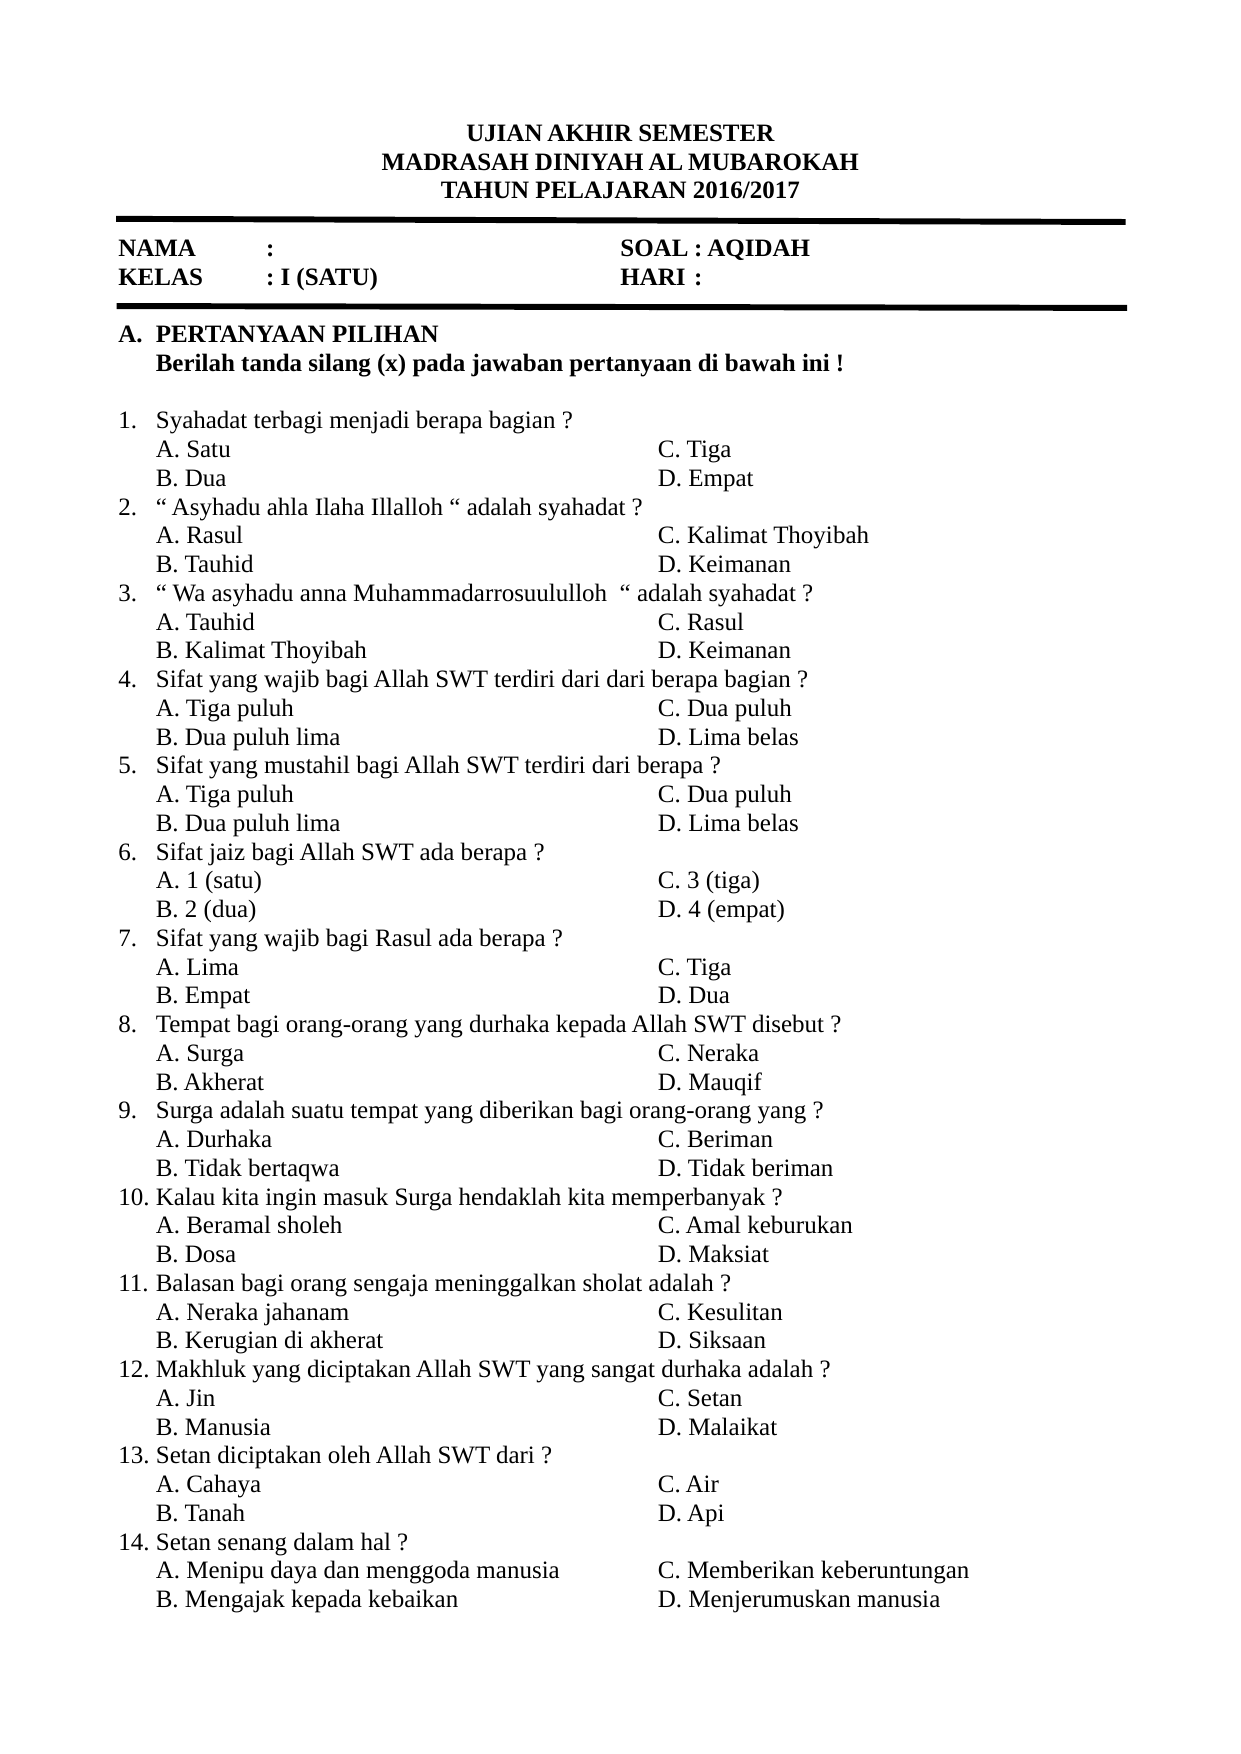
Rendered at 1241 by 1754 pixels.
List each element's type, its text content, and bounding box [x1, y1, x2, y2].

text C. Setan [620, 1383, 1122, 1412]
text 9. Surga adalah suatu tempat yang diberikan bagi orang-orang yang ? [118, 1096, 1122, 1124]
text B. Tidak bertaqwa [118, 1153, 620, 1182]
text A. PERTANYAAN PILIHAN [118, 319, 1122, 348]
text C. Kalimat Thoyibah [620, 521, 1122, 549]
text A. Menipu daya dan menggoda manusia [118, 1556, 620, 1584]
text B. Mengajak kepada kebaikan [118, 1584, 620, 1613]
text D. Menjerumuskan manusia [620, 1584, 1122, 1613]
text A. Lima [118, 952, 620, 981]
text 8. Tempat bagi orang-orang yang durhaka kepada Allah SWT disebut ? [118, 1009, 1122, 1038]
text UJIAN AKHIR SEMESTER [118, 118, 1122, 147]
text D. 4 (empat) [620, 894, 1122, 923]
text C. Amal keburukan [620, 1211, 1122, 1239]
text D. Lima belas [620, 722, 1122, 751]
text C. Memberikan keberuntungan [620, 1556, 1122, 1584]
text D. Siksaan [620, 1326, 1122, 1354]
text 7. Sifat yang wajib bagi Rasul ada berapa ? [118, 923, 1122, 952]
text B. Dua puluh lima [118, 722, 620, 751]
text A. Tauhid [118, 607, 620, 636]
text D. Empat [620, 463, 1122, 492]
text B. Tanah [118, 1498, 620, 1527]
text 12. Makhluk yang diciptakan Allah SWT yang sangat durhaka adalah ? [118, 1354, 1122, 1383]
text A. Beramal sholeh [118, 1211, 620, 1239]
text B. Kalimat Thoyibah [118, 636, 620, 664]
text C. Neraka [620, 1038, 1122, 1067]
text C. Tiga [620, 434, 1122, 463]
text D. Dua [620, 981, 1122, 1009]
text A. Surga [118, 1038, 620, 1067]
text C. Dua puluh [620, 693, 1122, 722]
text B. Tauhid [118, 549, 620, 578]
text C. Tiga [620, 952, 1122, 981]
text TAHUN PELAJARAN 2016/2017 [118, 176, 1122, 204]
text C. Beriman [620, 1124, 1122, 1153]
text A. Satu [118, 434, 620, 463]
text A. Tiga puluh [118, 693, 620, 722]
text HARI : [620, 262, 1122, 291]
text D. Malaikat [620, 1412, 1122, 1441]
text MADRASAH DINIYAH AL MUBAROKAH [118, 147, 1122, 176]
text A. Rasul [118, 521, 620, 549]
text C. 3 (tiga) [620, 866, 1122, 894]
text 3. “ Wa asyhadu anna Muhammadarrosuululloh “ adalah syahadat ? [118, 578, 1122, 607]
text C. Kesulitan [620, 1297, 1122, 1326]
text B. Akherat [118, 1067, 620, 1096]
text 5. Sifat yang mustahil bagi Allah SWT terdiri dari berapa ? [118, 751, 1122, 779]
text 4. Sifat yang wajib bagi Allah SWT terdiri dari dari berapa bagian ? [118, 664, 1122, 693]
text D. Api [620, 1498, 1122, 1527]
text D. Maksiat [620, 1239, 1122, 1268]
text C. Rasul [620, 607, 1122, 636]
text D. Mauqif [620, 1067, 1122, 1096]
text C. Dua puluh [620, 779, 1122, 808]
text D. Lima belas [620, 808, 1122, 837]
text A. Tiga puluh [118, 779, 620, 808]
text B. Kerugian di akherat [118, 1326, 620, 1354]
text 13. Setan diciptakan oleh Allah SWT dari ? [118, 1441, 1122, 1469]
text A. 1 (satu) [118, 866, 620, 894]
text Berilah tanda silang (x) pada jawaban pertanyaan di bawah ini ! [118, 348, 1122, 377]
text C. Air [620, 1469, 1122, 1498]
text D. Keimanan [620, 636, 1122, 664]
text B. Empat [118, 981, 620, 1009]
text KELAS : I (SATU) [118, 262, 620, 291]
text 2. “ Asyhadu ahla Ilaha Illalloh “ adalah syahadat ? [118, 492, 1122, 521]
text 6. Sifat jaiz bagi Allah SWT ada berapa ? [118, 837, 1122, 866]
text A. Jin [118, 1383, 620, 1412]
text SOAL : AQIDAH [620, 233, 1122, 262]
text B. 2 (dua) [118, 894, 620, 923]
text B. Dua [118, 463, 620, 492]
text A. Durhaka [118, 1124, 620, 1153]
text 10. Kalau kita ingin masuk Surga hendaklah kita memperbanyak ? [118, 1182, 1122, 1211]
text A. Neraka jahanam [118, 1297, 620, 1326]
text 1. Syahadat terbagi menjadi berapa bagian ? [118, 406, 1122, 434]
text A. Cahaya [118, 1469, 620, 1498]
text 11. Balasan bagi orang sengaja meninggalkan sholat adalah ? [118, 1268, 1122, 1297]
text 14. Setan senang dalam hal ? [118, 1527, 1122, 1556]
text D. Tidak beriman [620, 1153, 1122, 1182]
text NAMA : [118, 233, 620, 262]
text B. Dosa [118, 1239, 620, 1268]
text B. Dua puluh lima [118, 808, 620, 837]
text B. Manusia [118, 1412, 620, 1441]
text D. Keimanan [620, 549, 1122, 578]
